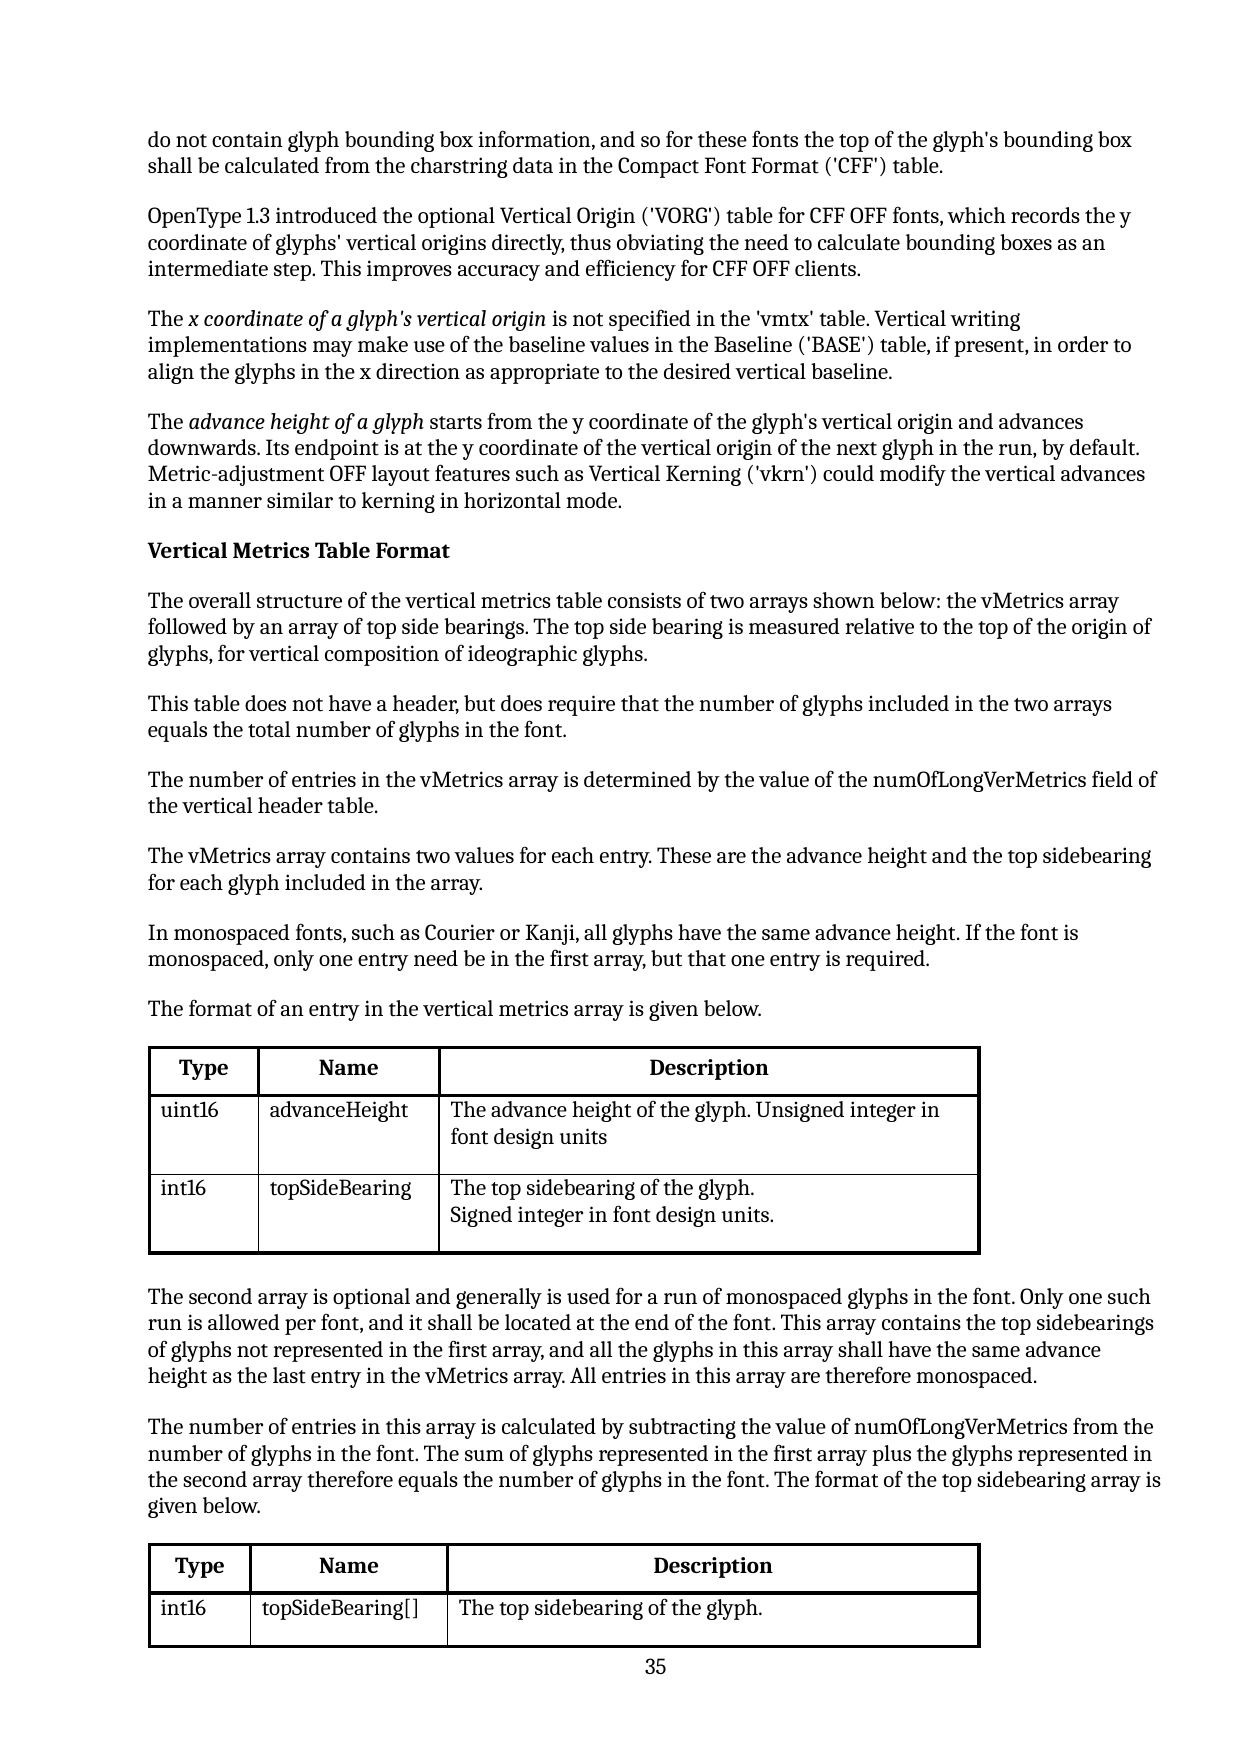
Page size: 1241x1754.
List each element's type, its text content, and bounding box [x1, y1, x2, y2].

table_cell topSideBearing[] [251, 1595, 447, 1644]
table_cell int16 [151, 1175, 258, 1251]
table_header Name [260, 1049, 438, 1094]
text In monospaced fonts, such as Courier or Kanji, all glyphs have the same advance height. If the font is monospaced, only one entry need be in the first array, but that one entry is required. [148, 919, 1163, 972]
text The x coordinate of a glyph's vertical origin is not specified in the 'vmtx' table. Vertical writing implementations may make use of the baseline values in the Baseline ('BASE') table, if present, in order to align the glyphs in the x direction as appropriate to the desired vertical baseline. [148, 306, 1163, 385]
table_cell advanceHeight [259, 1097, 438, 1173]
table_header Type [151, 1546, 249, 1591]
table_cell uint16 [151, 1097, 258, 1173]
text OpenType 1.3 introduced the optional Vertical Origin ('VORG') table for CFF OFF fonts, which records the y coordinate of glyphs' vertical origins directly, thus obviating the need to calculate bounding boxes as an intermediate step. This improves accuracy and efficiency for CFF OFF clients. [148, 203, 1163, 282]
table_cell topSideBearing [259, 1175, 438, 1251]
table_cell int16 [151, 1595, 250, 1644]
text The second array is optional and generally is used for a run of monospaced glyphs in the font. Only one such run is allowed per font, and it shall be located at the end of the font. This array contains the top sidebearings of glyphs not represented in the first array, and all the glyphs in this array shall have the same advance height as the last entry in the vMetrics array. All entries in this array are therefore monospaced. [148, 1284, 1163, 1389]
table_header Description [441, 1049, 977, 1094]
table_header Name [252, 1546, 446, 1591]
table_cell The top sidebearing of the glyph. Signed integer in font design units. [440, 1175, 977, 1251]
text The vMetrics array contains two values for each entry. These are the advance height and the top sidebearing for each glyph included in the array. [148, 843, 1163, 896]
text The overall structure of the vertical metrics table consists of two arrays shown below: the vMetrics array followed by an array of top side bearings. The top side bearing is measured relative to the top of the origin of glyphs, for vertical composition of ideographic glyphs. [148, 588, 1163, 667]
text do not contain glyph bounding box information, and so for these fonts the top of the glyph's bounding box shall be calculated from the charstring data in the Compact Font Format ('CFF') table. [148, 127, 1163, 179]
text The number of entries in the vMetrics array is determined by the value of the numOfLongVerMetrics field of the vertical header table. [148, 767, 1163, 819]
text The advance height of a glyph starts from the y coordinate of the glyph's vertical origin and advances downwards. Its endpoint is at the y coordinate of the vertical origin of the next glyph in the run, by default. Metric-adjustment OFF layout features such as Vertical Kerning ('vkrn') could modify the vertical advances in a manner similar to kerning in horizontal mode. [148, 408, 1163, 514]
table_cell The top sidebearing of the glyph. [448, 1595, 977, 1644]
text This table does not have a header, but does require that the number of glyphs included in the two arrays equals the total number of glyphs in the font. [148, 690, 1163, 743]
table_header Type [151, 1049, 257, 1094]
text The number of entries in this array is calculated by subtracting the value of numOfLongVerMetrics from the number of glyphs in the font. The sum of glyphs represented in the first array plus the glyphs represented in the second array therefore equals the number of glyphs in the font. The format of the top sidebearing array is given below. [148, 1414, 1163, 1519]
table_cell The advance height of the glyph. Unsigned integer in font design units [440, 1097, 977, 1173]
table_header Description [449, 1546, 977, 1591]
text Vertical Metrics Table Format [148, 538, 1163, 564]
text The format of an entry in the vertical metrics array is given below. [148, 996, 1163, 1022]
